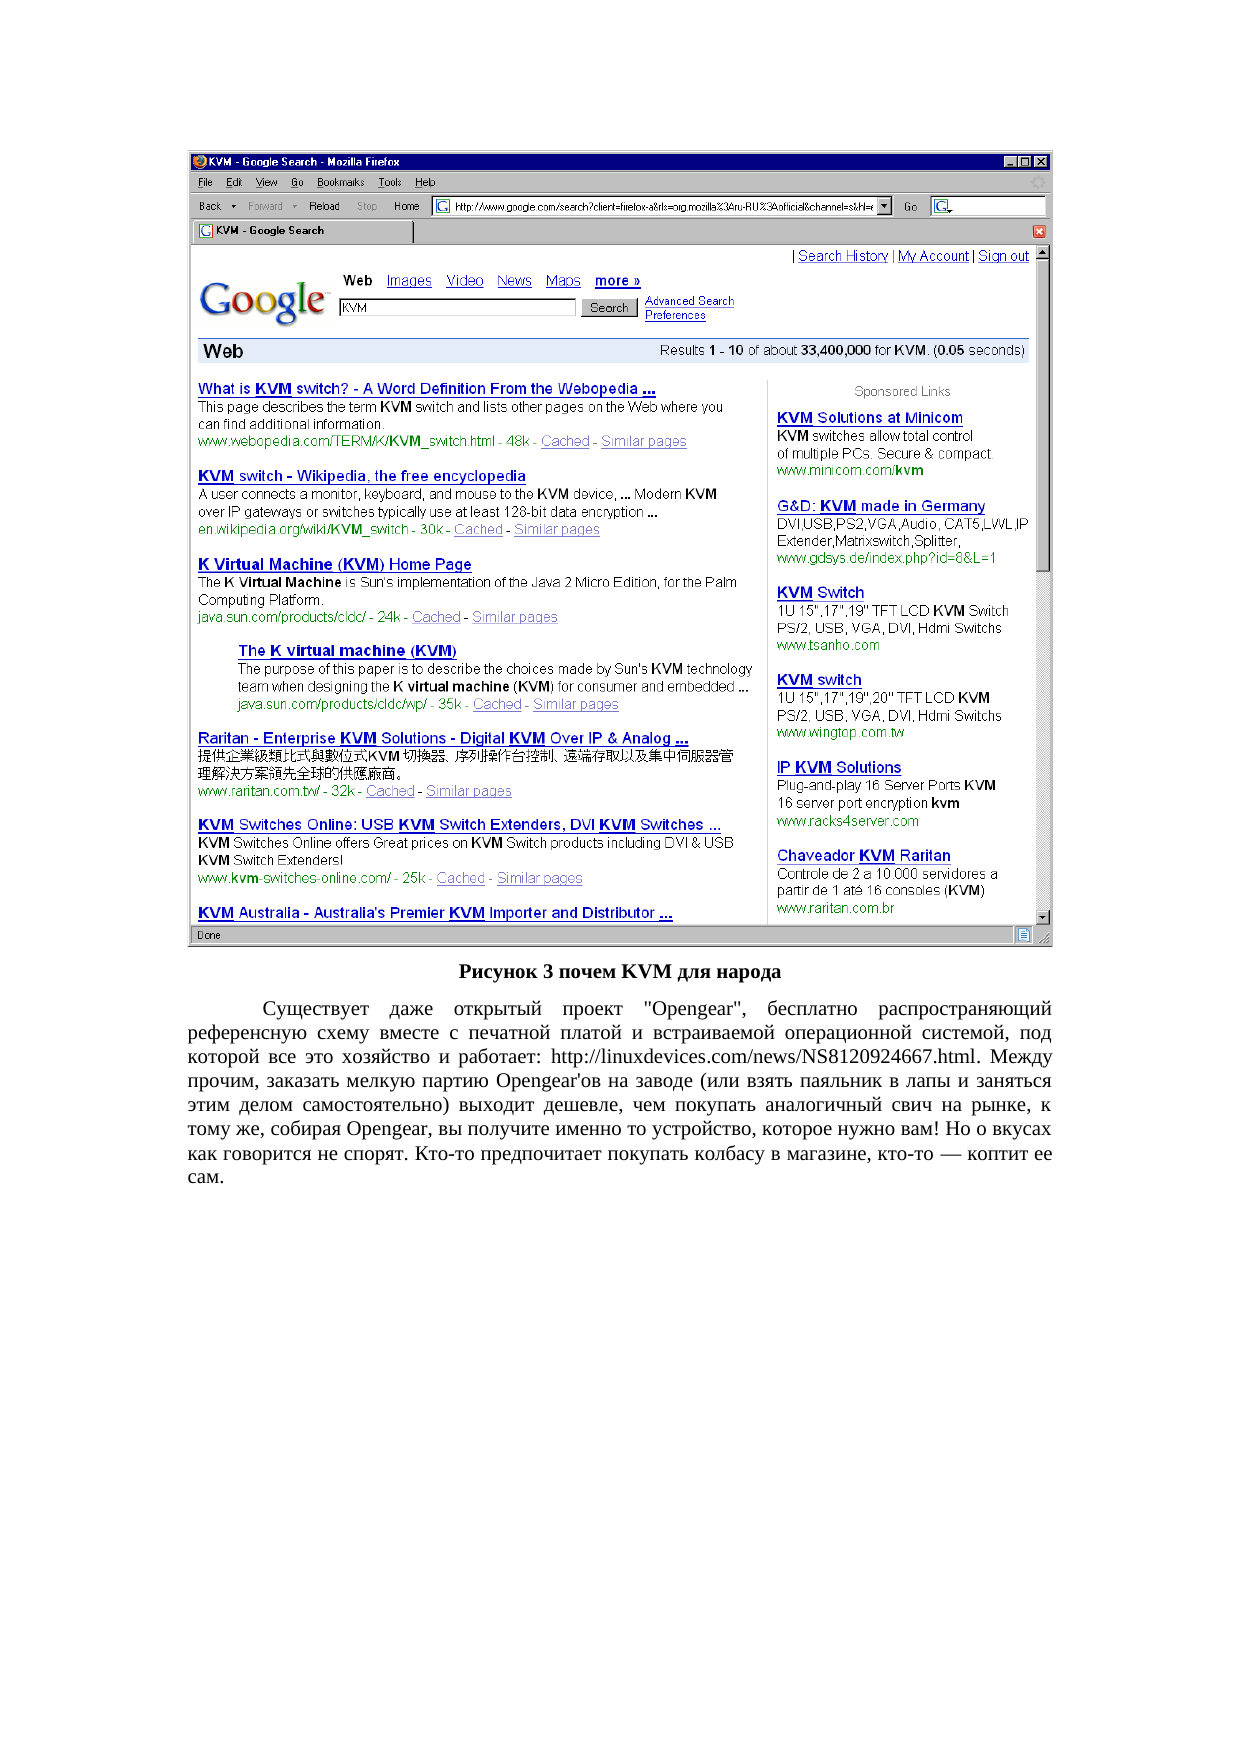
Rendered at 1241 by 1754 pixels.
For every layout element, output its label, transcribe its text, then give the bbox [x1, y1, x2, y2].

picture [187, 150, 1053, 947]
text Рисунок 3 почем KVM для народа [187, 959, 1053, 983]
text Существует даже открытый проект "Opengear", бесплатно распространяющий референсную схему вместе с печатной платой и встраиваемой операционной системой, под которой все это хозяйство и работает: http://linuxdevices.com/news/NS8120924667.html. Между прочим, заказать мелкую партию Opengear'ов на заводе (или взять паяльник в лапы и заняться этим делом самостоятельно) выходит дешевле, чем покупать аналогичный свич на рынке, к тому же, собирая Opengear, вы получите именно то устройство, которое нужно вам! Но о вкусах как говорится не спорят. Кто-то предпочитает покупать колбасу в магазине, кто-то — коптит ее сам. [187, 996, 1053, 1188]
